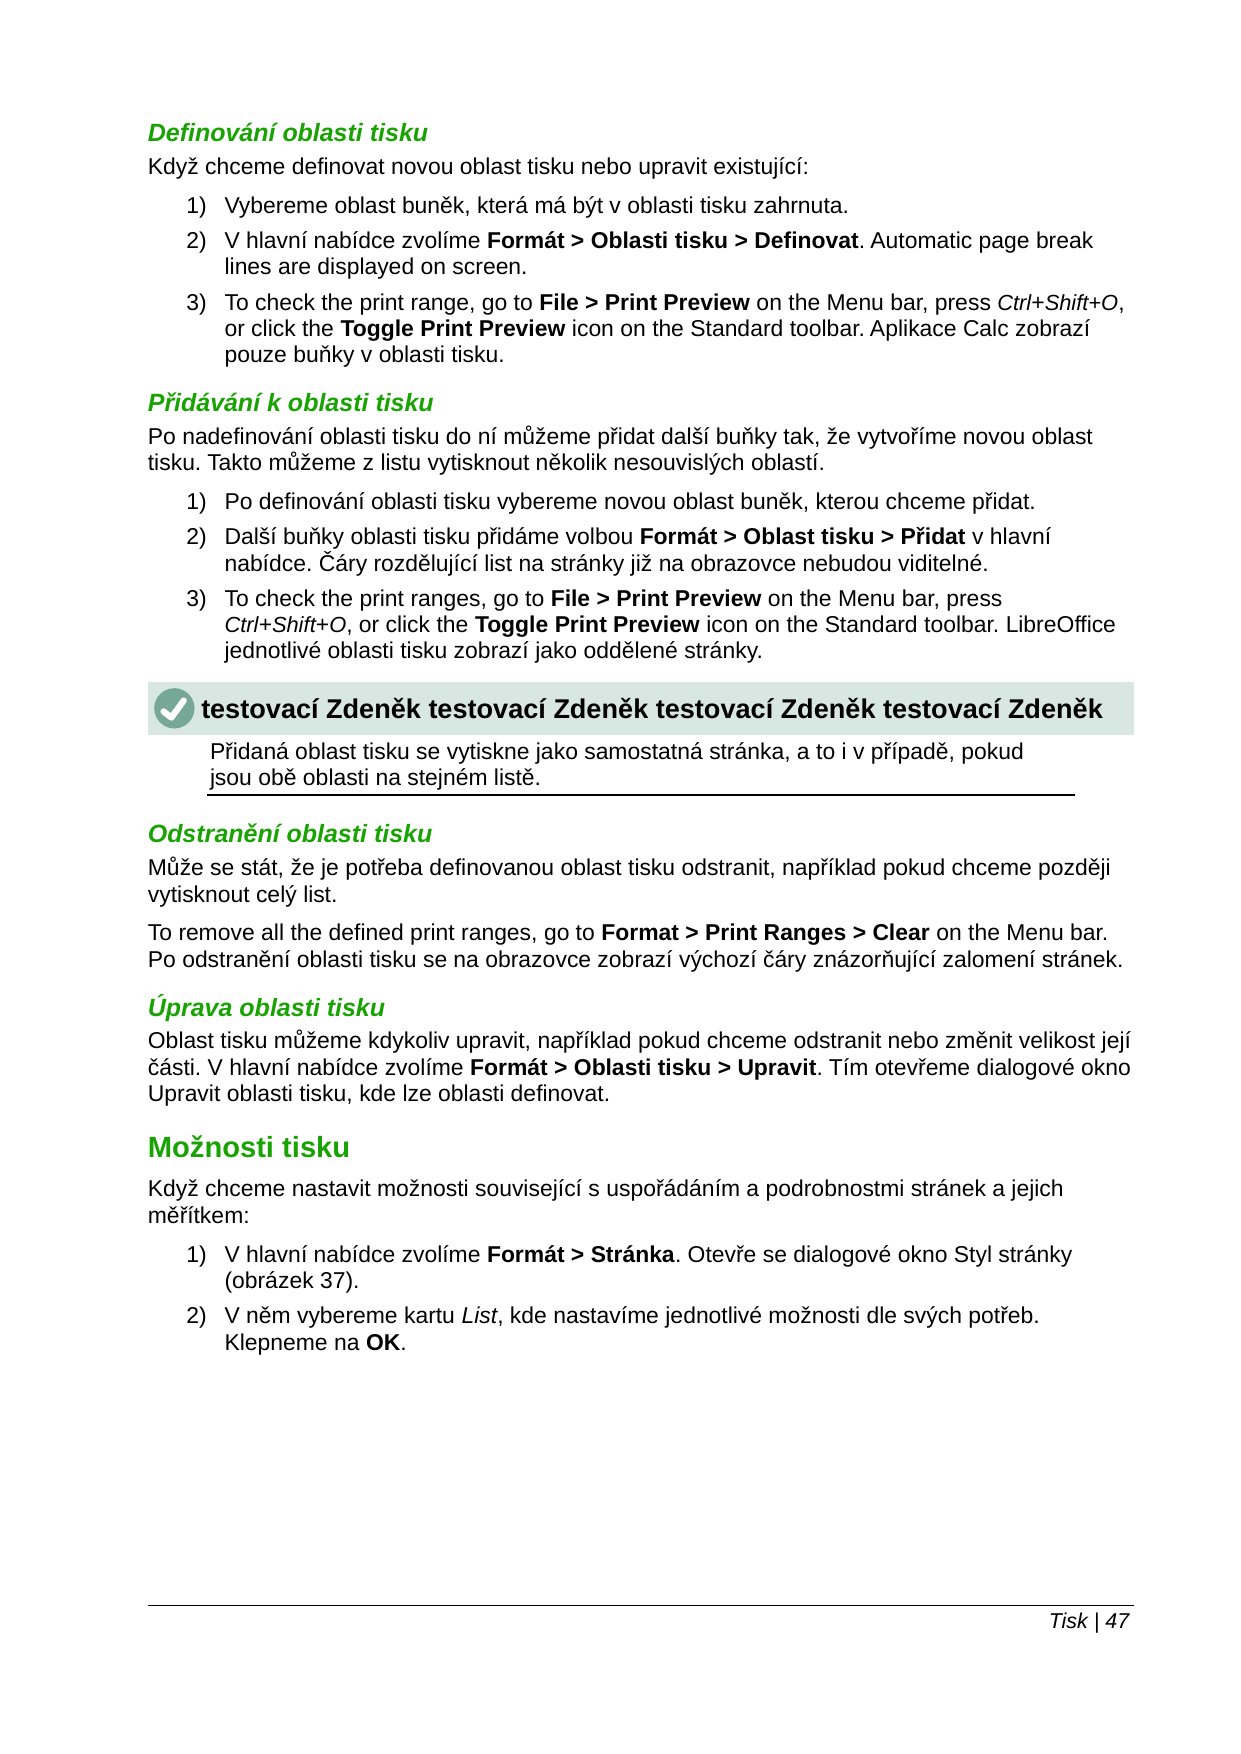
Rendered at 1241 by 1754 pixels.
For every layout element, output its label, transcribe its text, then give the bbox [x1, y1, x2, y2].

text Přidaná oblast tisku se vytiskne jako samostatná stránka, a to i v případě, pokud jsou obě oblasti na stejném listě. [207, 735, 1075, 794]
text To remove all the defined print ranges, go to Format > Print Ranges > Clear on the Menu bar. Po odstranění oblasti tisku se na obrazovce zobrazí výchozí čáry znázorňující zalomení stránek. [148, 919, 1134, 972]
subtitle Odstranění oblasti tisku [148, 819, 1134, 848]
list V hlavní nabídce zvolíme Formát > Oblasti tisku > Definovat. Automatic page break lines are displayed on screen. [207, 227, 1134, 279]
subtitle Možnosti tisku [148, 1130, 1134, 1164]
text Může se stát, že je potřeba definovanou oblast tisku odstranit, například pokud chceme později vytisknout celý list. [148, 854, 1134, 907]
list V něm vybereme kartu List, kde nastavíme jednotlivé možnosti dle svých potřeb. Klepneme na OK. [207, 1302, 1134, 1355]
subtitle testovací Zdeněk testovací Zdeněk testovací Zdeněk testovací Zdeněk [148, 682, 1134, 735]
list V hlavní nabídce zvolíme Formát > Stránka. Otevře se dialogové okno Styl stránky (obrázek 37). [207, 1241, 1134, 1293]
subtitle Definování oblasti tisku [148, 118, 1134, 147]
text Oblast tisku můžeme kdykoliv upravit, například pokud chceme odstranit nebo změnit velikost její části. V hlavní nabídce zvolíme Formát > Oblasti tisku > Upravit. Tím otevřeme dialogové okno Upravit oblasti tisku, kde lze oblasti definovat. [148, 1027, 1134, 1106]
list Když chceme nastavit možnosti související s uspořádáním a podrobnostmi stránek a jejich měřítkem: [148, 1175, 1134, 1228]
subtitle Přidávání k oblasti tisku [148, 388, 1134, 417]
list Po definování oblasti tisku vybereme novou oblast buněk, kterou chceme přidat. [207, 488, 1134, 514]
list Po nadefinování oblasti tisku do ní můžeme přidat další buňky tak, že vytvoříme novou oblast tisku. Takto můžeme z listu vytisknout několik nesouvislých oblastí. [148, 423, 1134, 476]
list To check the print range, go to File > Print Preview on the Menu bar, press Ctrl+Shift+O, or click the Toggle Print Preview icon on the Standard toolbar. Aplikace Calc zobrazí pouze buňky v oblasti tisku. [207, 288, 1134, 367]
list To check the print ranges, go to File > Print Preview on the Menu bar, press Ctrl+Shift+O, or click the Toggle Print Preview icon on the Standard toolbar. LibreOffice jednotlivé oblasti tisku zobrazí jako oddělené stránky. [207, 585, 1134, 664]
list Když chceme definovat novou oblast tisku nebo upravit existující: [148, 153, 1134, 179]
list Další buňky oblasti tisku přidáme volbou Formát > Oblast tisku > Přidat v hlavní nabídce. Čáry rozdělující list na stránky již na obrazovce nebudou viditelné. [207, 523, 1134, 576]
subtitle Úprava oblasti tisku [148, 993, 1134, 1021]
list Vybereme oblast buněk, která má být v oblasti tisku zahrnuta. [207, 192, 1134, 218]
